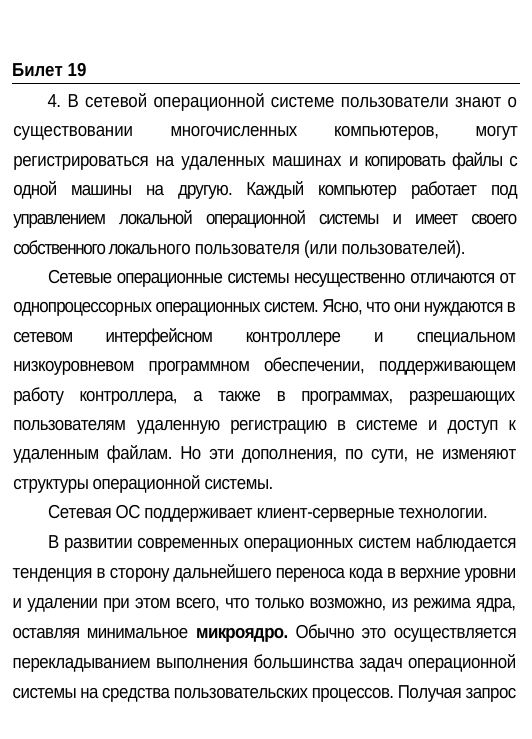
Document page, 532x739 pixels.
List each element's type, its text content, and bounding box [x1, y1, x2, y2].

text Сетевая ОС поддерживает клиент-серверные технологии. [13, 495, 516, 524]
text Сетевые операционные системы несущественно отличаются от однопроцессор­ных операционных систем. Ясно, что они нуждаются в сетевом интерфейсном кон­троллере и специальном низкоуровневом программном обеспечении, поддержи­вающем работу контроллера, а также в программах, разрешающих пользователям удаленную регистрацию в системе и доступ к удаленным файлам. Но эти допол­нения, по сути, не изменяют структуры операционной системы. [13, 260, 516, 495]
text В развитии современных операционных систем наблюдается тенденция в сто­рону дальнейшего переноса кода в верхние уровни и удалении при этом всего, что только возможно, из режима ядра, оставляя минимальное микроядро. Обычно это осуществляется перекладыванием выполнения большинства задач операционной системы на средства пользовательских процессов. Получая запрос [12, 524, 517, 704]
text Билет 19 [12, 59, 520, 83]
text 4. В сетевой операционной системе пользователи знают о существовании многочисленных компьютеров, могут регистрироваться на удаленных машинах и копировать файлы с одной машины на другую. Каждый компьютер работает под управлением локальной операционной системы и имеет своего собственного локаль­ного пользователя (или пользователей). [13, 84, 518, 260]
